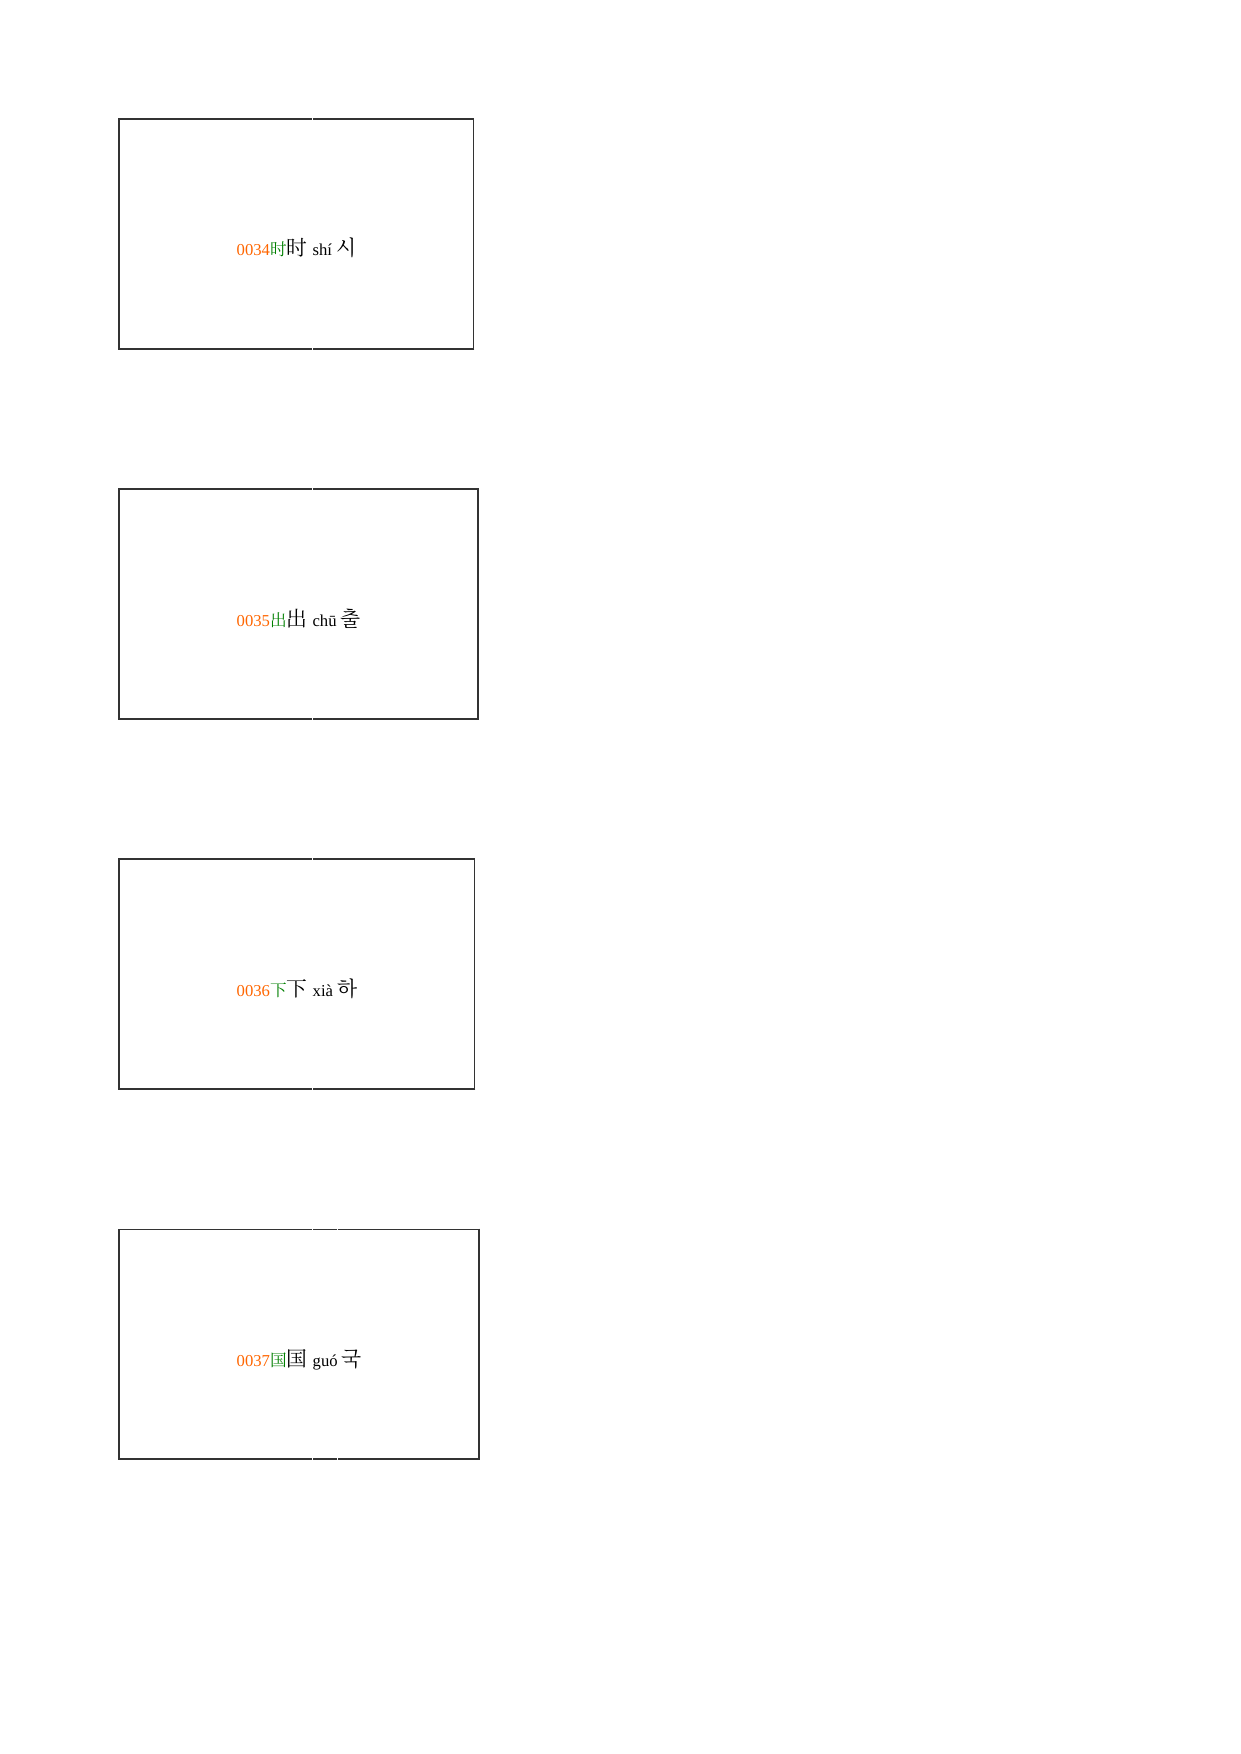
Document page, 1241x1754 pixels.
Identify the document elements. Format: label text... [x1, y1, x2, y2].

text 0037国国 guó 국 [120, 1230, 478, 1459]
text 0034时时 shí 시 [120, 119, 473, 349]
text 0036下下 xià 하 [120, 859, 474, 1089]
text [474, 118, 1122, 349]
text [480, 1228, 1122, 1460]
text [479, 488, 1122, 719]
text 0035出出 chū 출 [120, 489, 477, 719]
text [475, 858, 1122, 1090]
